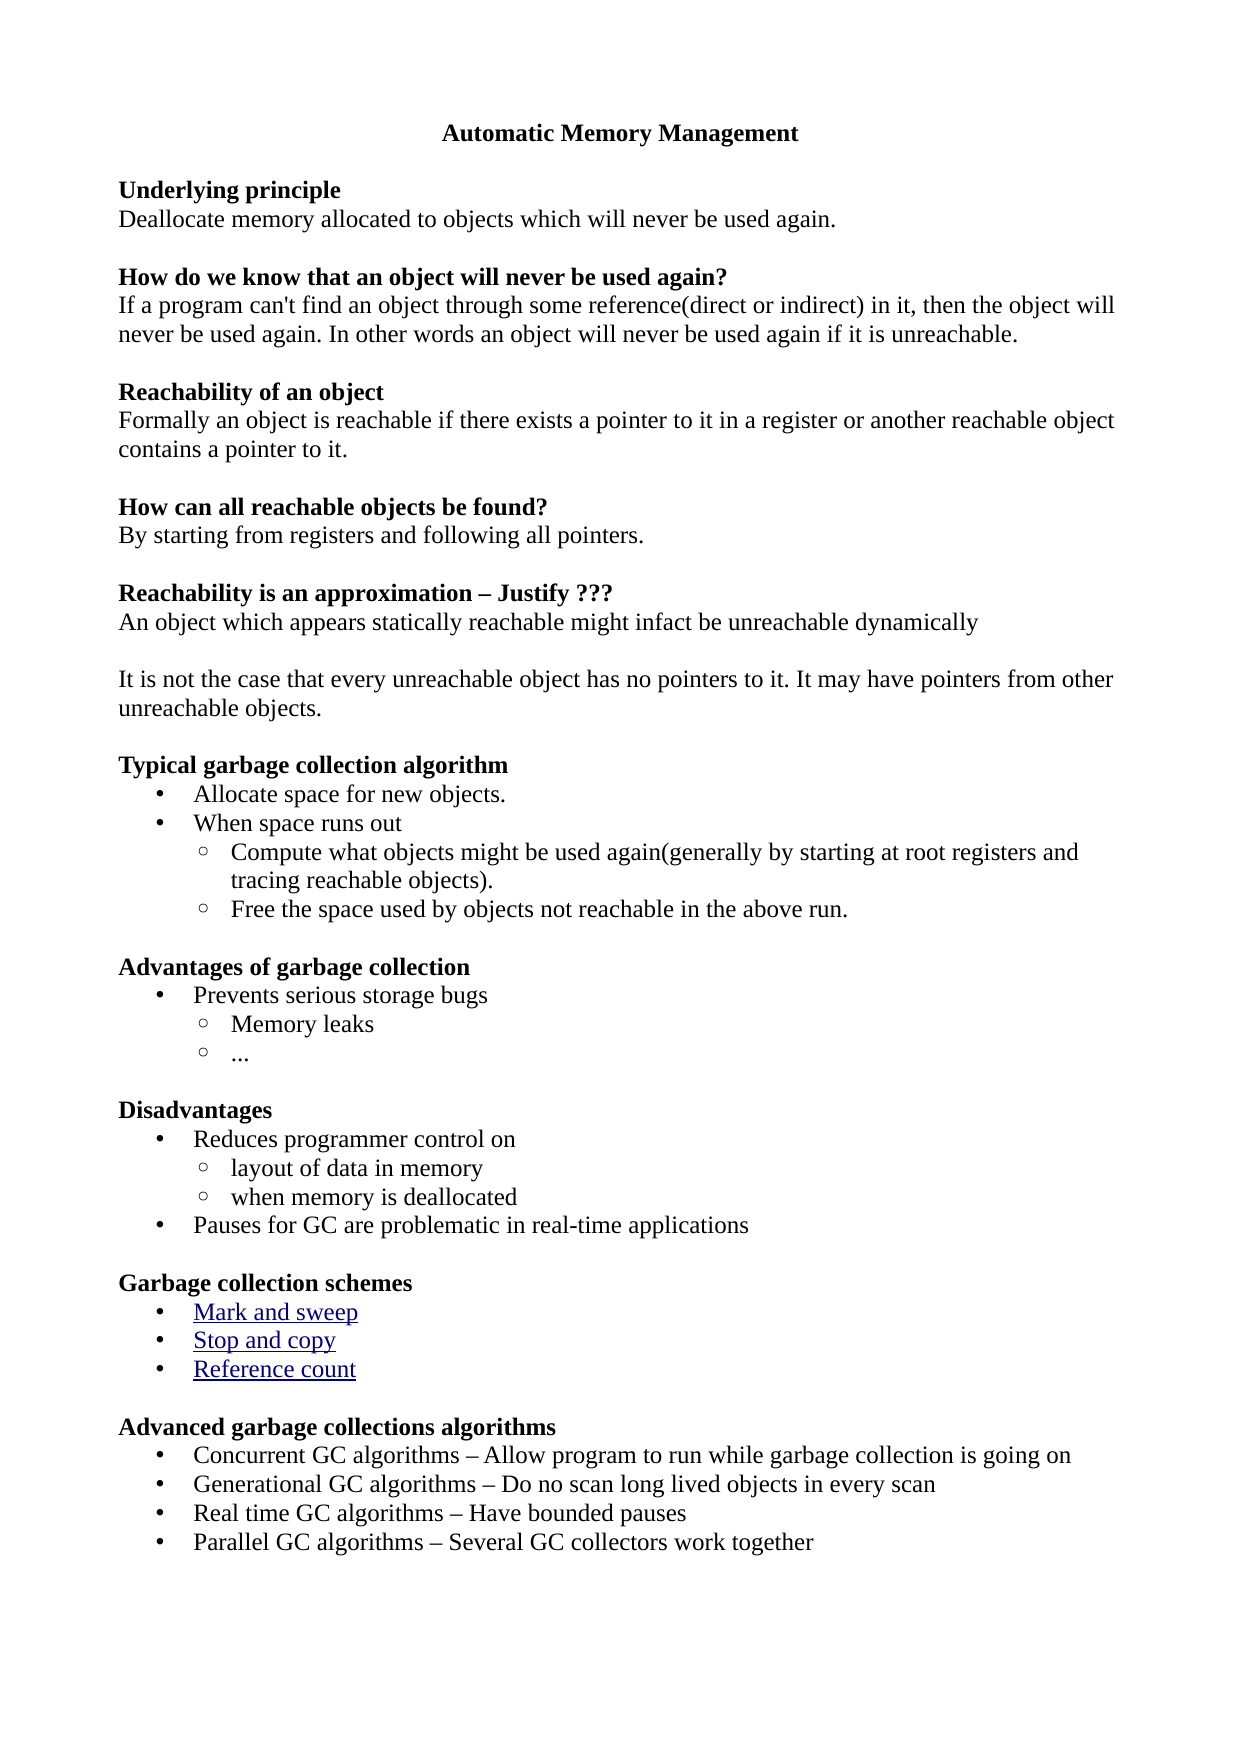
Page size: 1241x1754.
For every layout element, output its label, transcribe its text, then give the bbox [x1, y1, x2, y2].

list Parallel GC algorithms – Several GC collectors work together [156, 1527, 1122, 1556]
list Real time GC algorithms – Have bounded pauses [156, 1498, 1122, 1527]
text Formally an object is reachable if there exists a pointer to it in a register or another reachable object contains a pointer to it. [118, 406, 1122, 463]
list layout of data in memory [193, 1153, 1122, 1182]
text An object which appears statically reachable might infact be unreachable dynamically [118, 607, 1122, 636]
list Reference count [156, 1354, 1122, 1383]
text Garbage collection schemes [118, 1268, 1122, 1297]
list Pauses for GC are problematic in real-time applications [156, 1211, 1122, 1239]
text It is not the case that every unreachable object has no pointers to it. It may have pointers from other unreachable objects. [118, 664, 1122, 722]
list when memory is deallocated [193, 1182, 1122, 1211]
list Stop and copy [156, 1326, 1122, 1354]
text Reachability is an approximation – Justify ??? [118, 578, 1122, 607]
text Typical garbage collection algorithm [118, 751, 1122, 779]
text Deallocate memory allocated to objects which will never be used again. [118, 204, 1122, 233]
list Compute what objects might be used again(generally by starting at root registers and tracing reachable objects). [193, 837, 1122, 894]
list Reduces programmer control on [156, 1124, 1122, 1153]
list Mark and sweep [156, 1297, 1122, 1326]
text If a program can't find an object through some reference(direct or indirect) in it, then the object will never be used again. In other words an object will never be used again if it is unreachable. [118, 291, 1122, 348]
text Reachability of an object [118, 377, 1122, 406]
list Prevents serious storage bugs [156, 981, 1122, 1009]
text Automatic Memory Management [118, 118, 1122, 147]
text By starting from registers and following all pointers. [118, 521, 1122, 549]
text Underlying principle [118, 176, 1122, 204]
list Generational GC algorithms – Do no scan long lived objects in every scan [156, 1469, 1122, 1498]
text Advantages of garbage collection [118, 952, 1122, 981]
text Advanced garbage collections algorithms [118, 1412, 1122, 1441]
list ... [193, 1038, 1122, 1067]
list When space runs out [156, 808, 1122, 837]
text How do we know that an object will never be used again? [118, 262, 1122, 291]
text Disadvantages [118, 1096, 1122, 1124]
text How can all reachable objects be found? [118, 492, 1122, 521]
list Free the space used by objects not reachable in the above run. [193, 894, 1122, 923]
list Memory leaks [193, 1009, 1122, 1038]
list Allocate space for new objects. [156, 779, 1122, 808]
list Concurrent GC algorithms – Allow program to run while garbage collection is going on [156, 1441, 1122, 1469]
